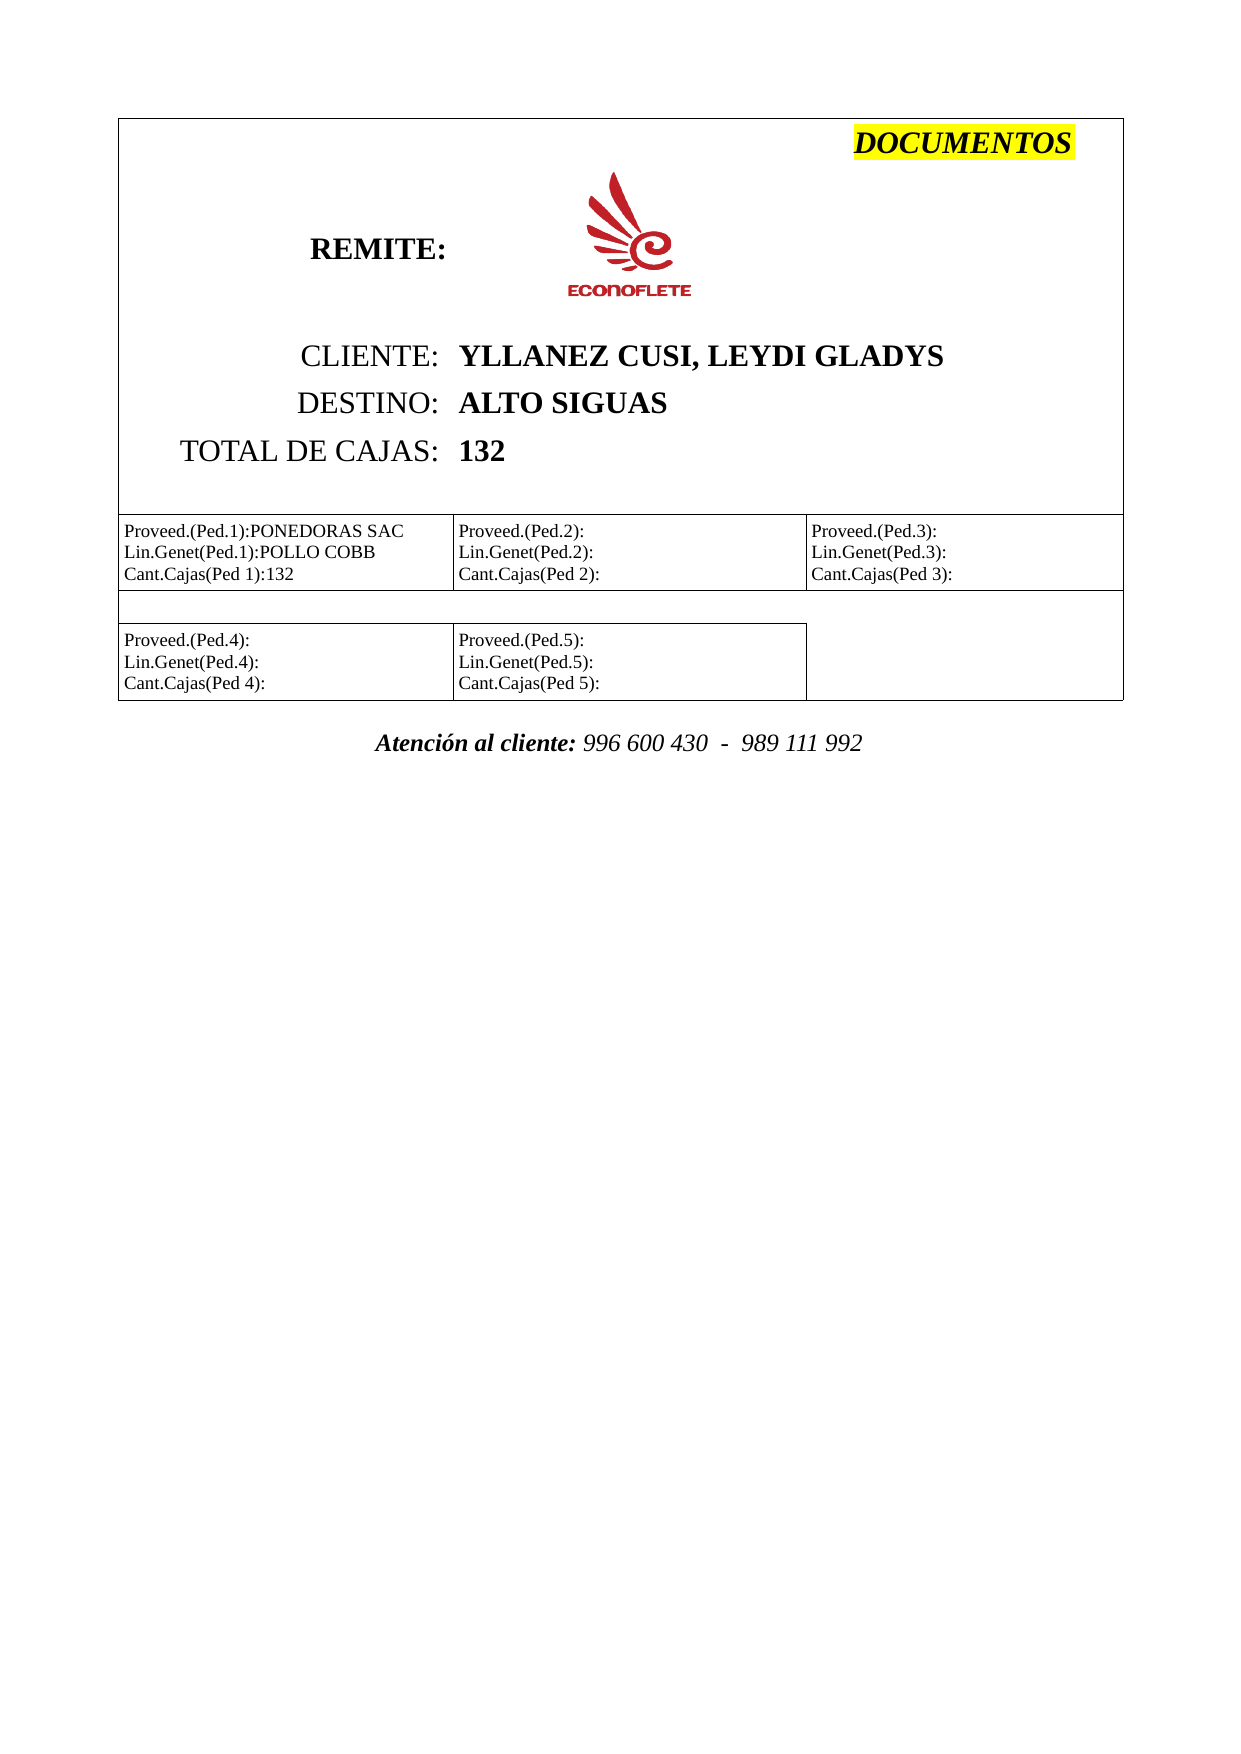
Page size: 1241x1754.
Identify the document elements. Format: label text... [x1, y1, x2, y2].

text Atención al cliente: 996 600 430 - 989 111 992 [118, 728, 1122, 757]
table_cell REMITE: [119, 166, 453, 332]
table_header [453, 119, 806, 166]
table_cell Proveed.(Ped.3): Lin.Genet(Ped.3): Cant.Cajas(Ped 3): [807, 515, 1123, 590]
table_cell [453, 474, 806, 514]
table_cell Proveed.(Ped.5): Lin.Genet(Ped.5): Cant.Cajas(Ped 5): [454, 624, 806, 699]
table_cell Proveed.(Ped.4): Lin.Genet(Ped.4): Cant.Cajas(Ped 4): [119, 624, 453, 699]
table_cell [806, 474, 1123, 514]
table_cell [807, 623, 1123, 699]
table_header [119, 119, 453, 166]
table_header DOCUMENTOS [806, 119, 1123, 166]
table_cell CLIENTE: [119, 332, 453, 379]
table_cell DESTINO: [119, 379, 453, 426]
table_cell [453, 166, 806, 332]
table_cell [119, 591, 453, 623]
table_cell 132 [453, 426, 1123, 474]
table_cell [806, 379, 1123, 426]
table_cell [806, 591, 1123, 623]
table_cell ALTO SIGUAS [453, 379, 806, 426]
table_cell [453, 591, 806, 623]
table_cell Proveed.(Ped.2): Lin.Genet(Ped.2): Cant.Cajas(Ped 2): [454, 515, 806, 590]
picture [552, 171, 707, 297]
table_cell YLLANEZ CUSI, LEYDI GLADYS [453, 332, 1123, 379]
table_cell Proveed.(Ped.1):PONEDORAS SAC Lin.Genet(Ped.1):POLLO COBB Cant.Cajas(Ped 1):132 [119, 515, 453, 590]
table_cell TOTAL DE CAJAS: [119, 426, 453, 474]
table_cell [119, 474, 453, 514]
table_cell [806, 166, 1123, 332]
